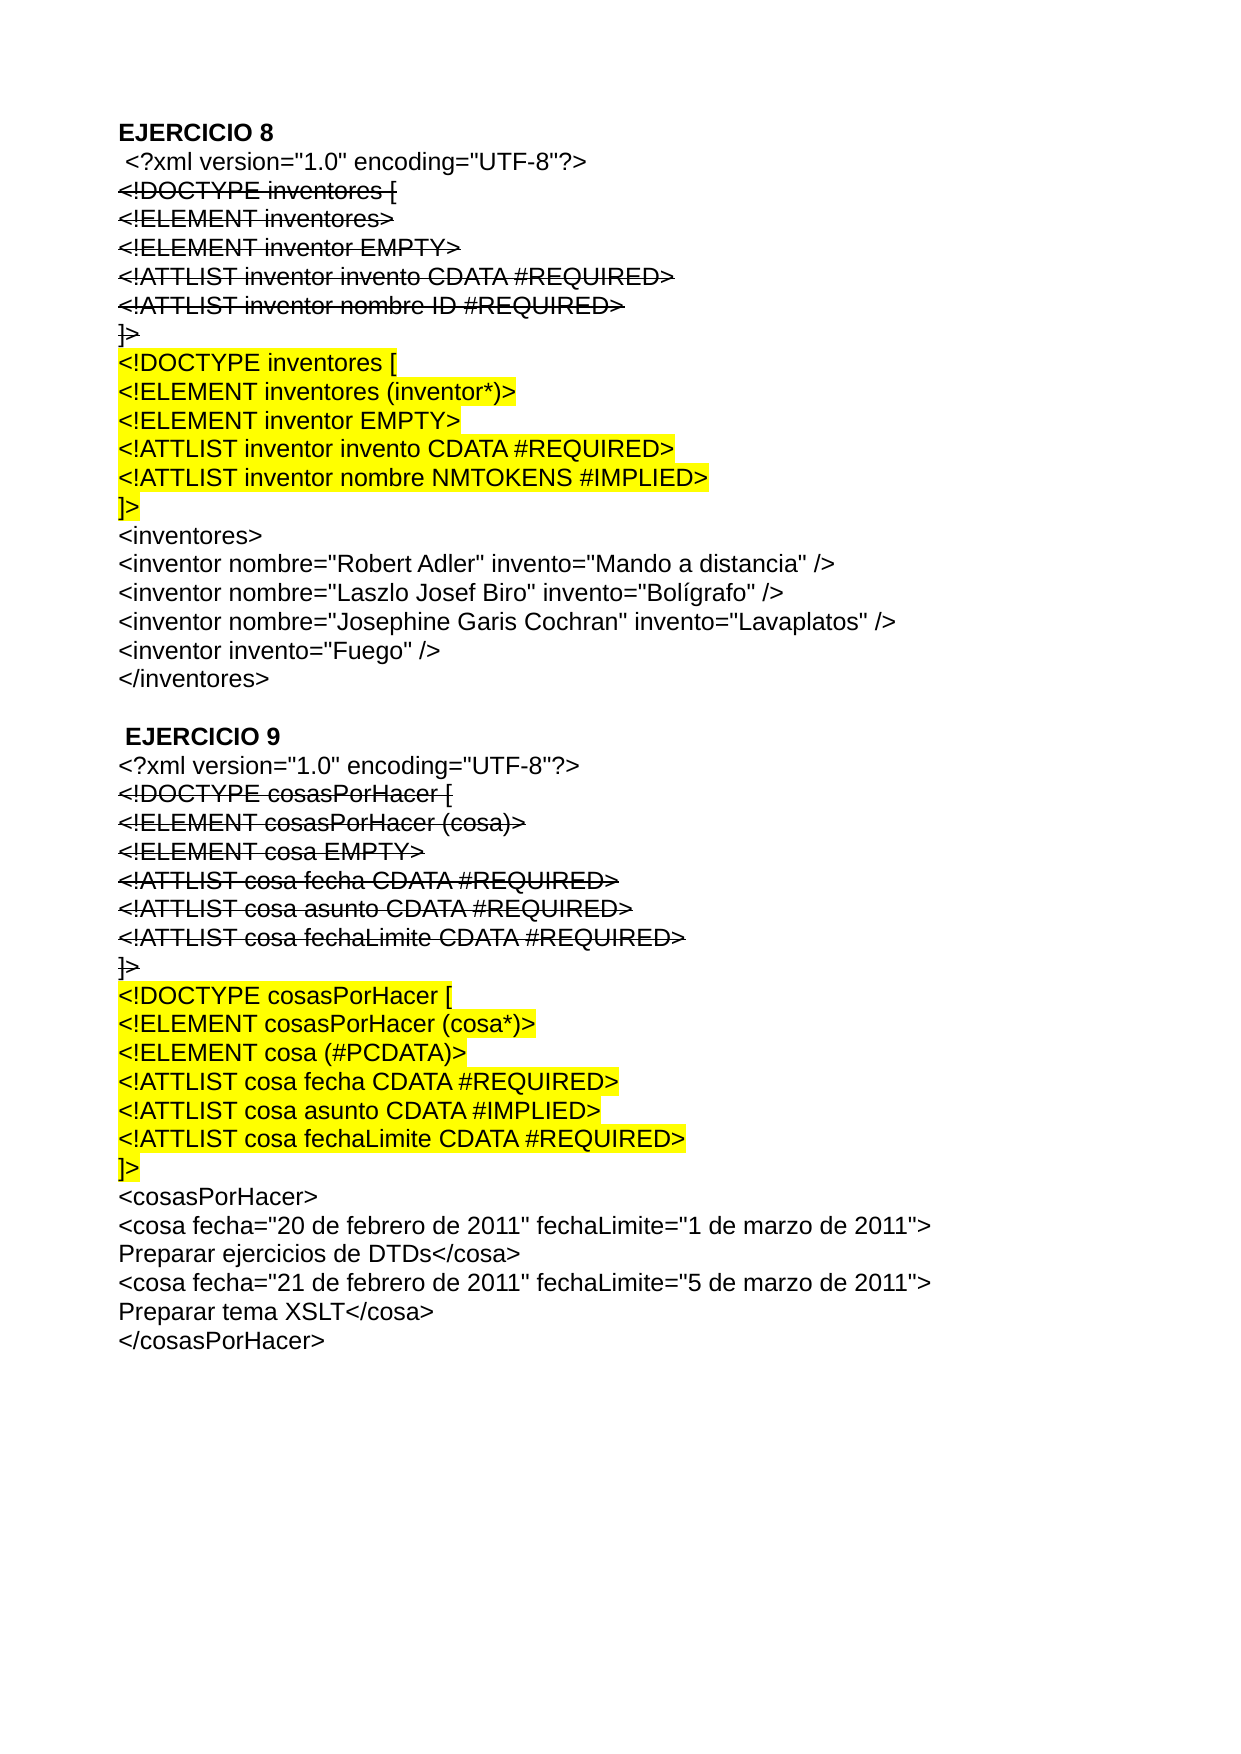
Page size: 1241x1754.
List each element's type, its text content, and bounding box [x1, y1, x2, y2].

text <!ATTLIST inventor nombre NMTOKENS #IMPLIED> [118, 463, 1122, 492]
text <inventor invento="Fuego" /> [118, 636, 1122, 664]
text <!DOCTYPE cosasPorHacer [ [118, 981, 1122, 1009]
text <?xml version="1.0" encoding="UTF-8"?> [118, 751, 1122, 779]
text <!ATTLIST inventor invento CDATA #REQUIRED> [118, 262, 1122, 291]
text <!ELEMENT inventor EMPTY> [118, 406, 1122, 434]
text ]> [118, 319, 1122, 348]
text <!ATTLIST cosa asunto CDATA #REQUIRED> [118, 894, 1122, 923]
text </cosasPorHacer> [118, 1326, 1122, 1354]
text <!ELEMENT inventor EMPTY> [118, 233, 1122, 262]
text <!ATTLIST cosa fecha CDATA #REQUIRED> [118, 1067, 1122, 1096]
text <!ATTLIST cosa fecha CDATA #REQUIRED> [118, 866, 1122, 894]
text <!ATTLIST cosa asunto CDATA #IMPLIED> [118, 1096, 1122, 1124]
text <!ELEMENT inventores> [118, 204, 1122, 233]
text <!ELEMENT cosasPorHacer (cosa*)> [118, 1009, 1122, 1038]
text Preparar ejercicios de DTDs</cosa> [118, 1239, 1122, 1268]
text <inventor nombre="Josephine Garis Cochran" invento="Lavaplatos" /> [118, 607, 1122, 636]
text <!ATTLIST cosa fechaLimite CDATA #REQUIRED> [118, 1124, 1122, 1153]
text <cosa fecha="20 de febrero de 2011" fechaLimite="1 de marzo de 2011"> [118, 1211, 1122, 1239]
text <!ELEMENT inventores (inventor*)> [118, 377, 1122, 406]
text ]> [118, 1153, 1122, 1182]
text <cosa fecha="21 de febrero de 2011" fechaLimite="5 de marzo de 2011"> [118, 1268, 1122, 1297]
text <?xml version="1.0" encoding="UTF-8"?> [118, 147, 1122, 176]
text <!ELEMENT cosa (#PCDATA)> [118, 1038, 1122, 1067]
text <!ATTLIST cosa fechaLimite CDATA #REQUIRED> [118, 923, 1122, 952]
text <!DOCTYPE inventores [ [118, 176, 1122, 204]
text <!ELEMENT cosa EMPTY> [118, 837, 1122, 866]
text </inventores> [118, 664, 1122, 693]
text ]> [118, 952, 1122, 981]
text <!DOCTYPE cosasPorHacer [ [118, 779, 1122, 808]
text <inventor nombre="Robert Adler" invento="Mando a distancia" /> [118, 549, 1122, 578]
text <!DOCTYPE inventores [ [118, 348, 1122, 377]
text <!ELEMENT cosasPorHacer (cosa)> [118, 808, 1122, 837]
text <inventores> [118, 521, 1122, 549]
text Preparar tema XSLT</cosa> [118, 1297, 1122, 1326]
text ]> [118, 492, 1122, 521]
text <!ATTLIST inventor invento CDATA #REQUIRED> [118, 434, 1122, 463]
text <cosasPorHacer> [118, 1182, 1122, 1211]
text <inventor nombre="Laszlo Josef Biro" invento="Bolígrafo" /> [118, 578, 1122, 607]
text <!ATTLIST inventor nombre ID #REQUIRED> [118, 291, 1122, 319]
text EJERCICIO 8 [118, 118, 1122, 147]
text EJERCICIO 9 [118, 722, 1122, 751]
